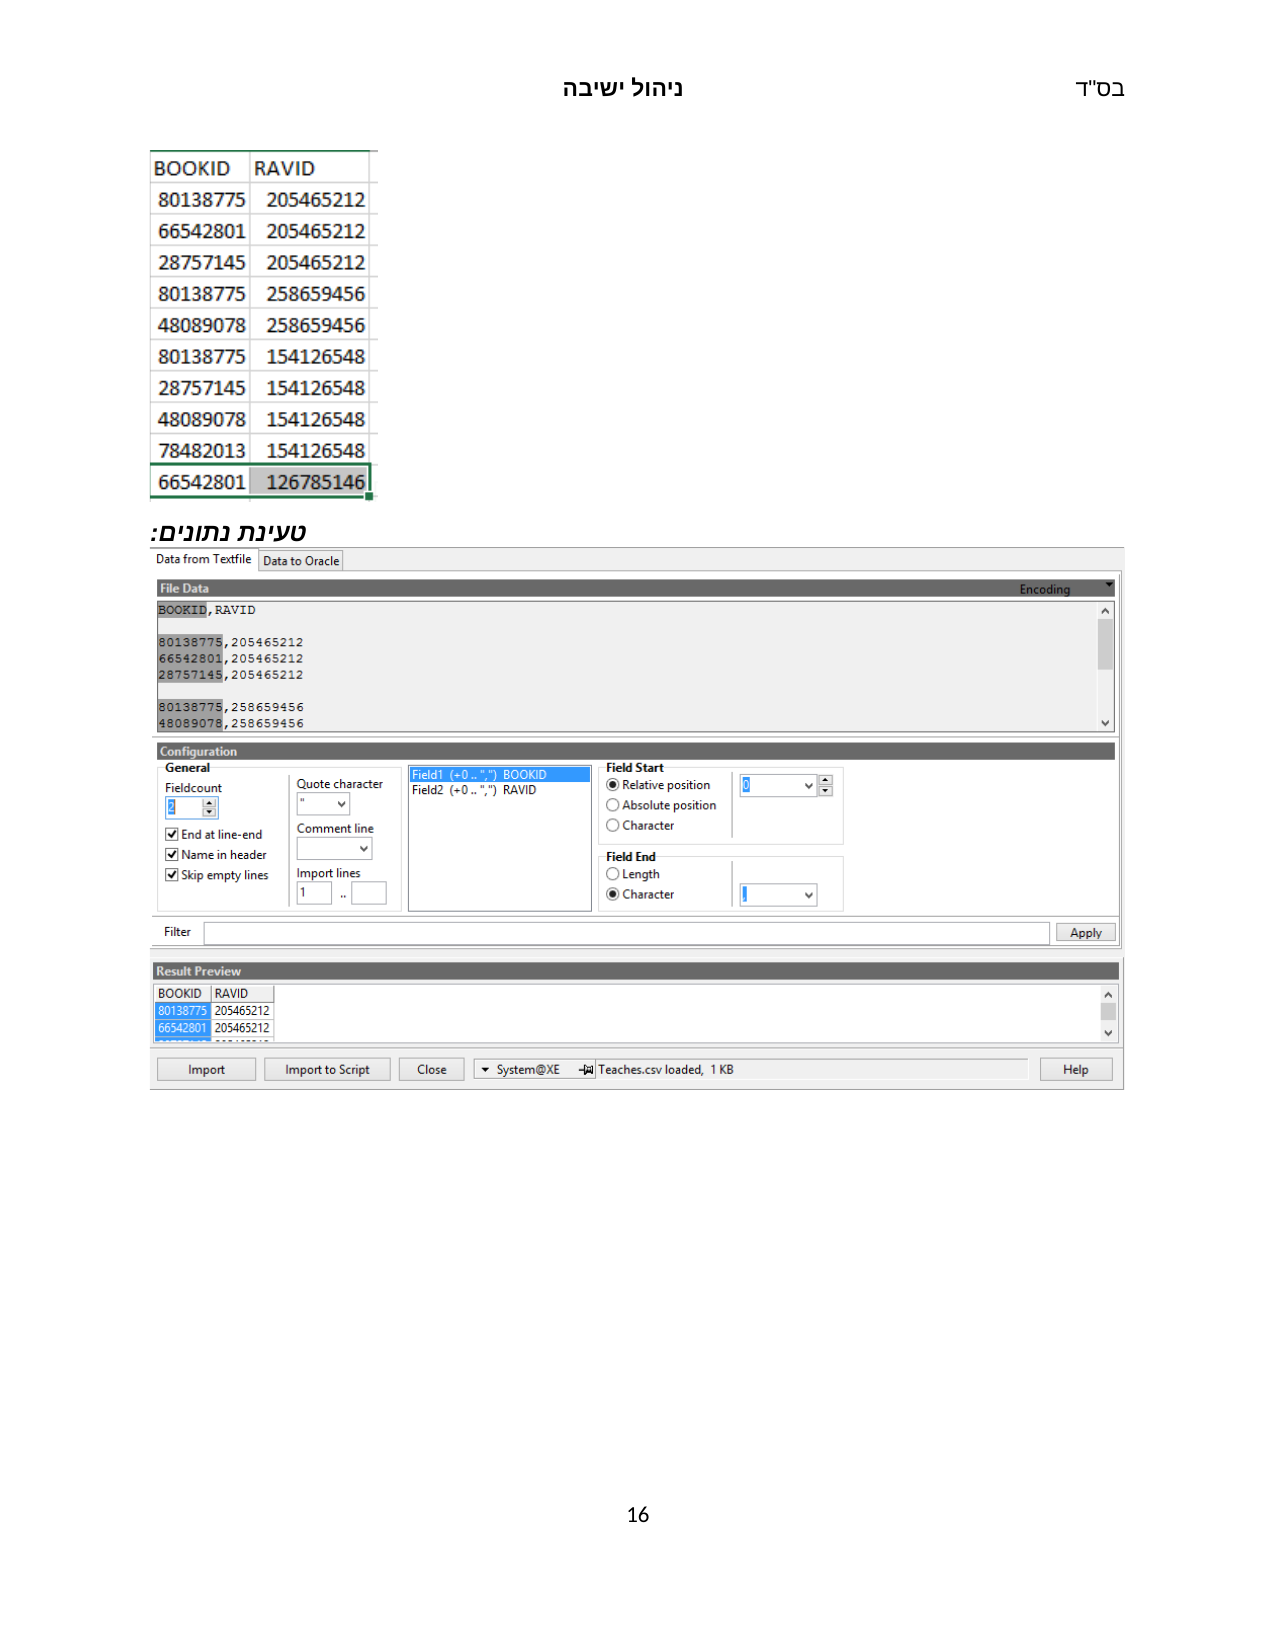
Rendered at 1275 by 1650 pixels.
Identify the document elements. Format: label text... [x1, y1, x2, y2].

text טעינת נתונים: [150, 518, 1125, 547]
